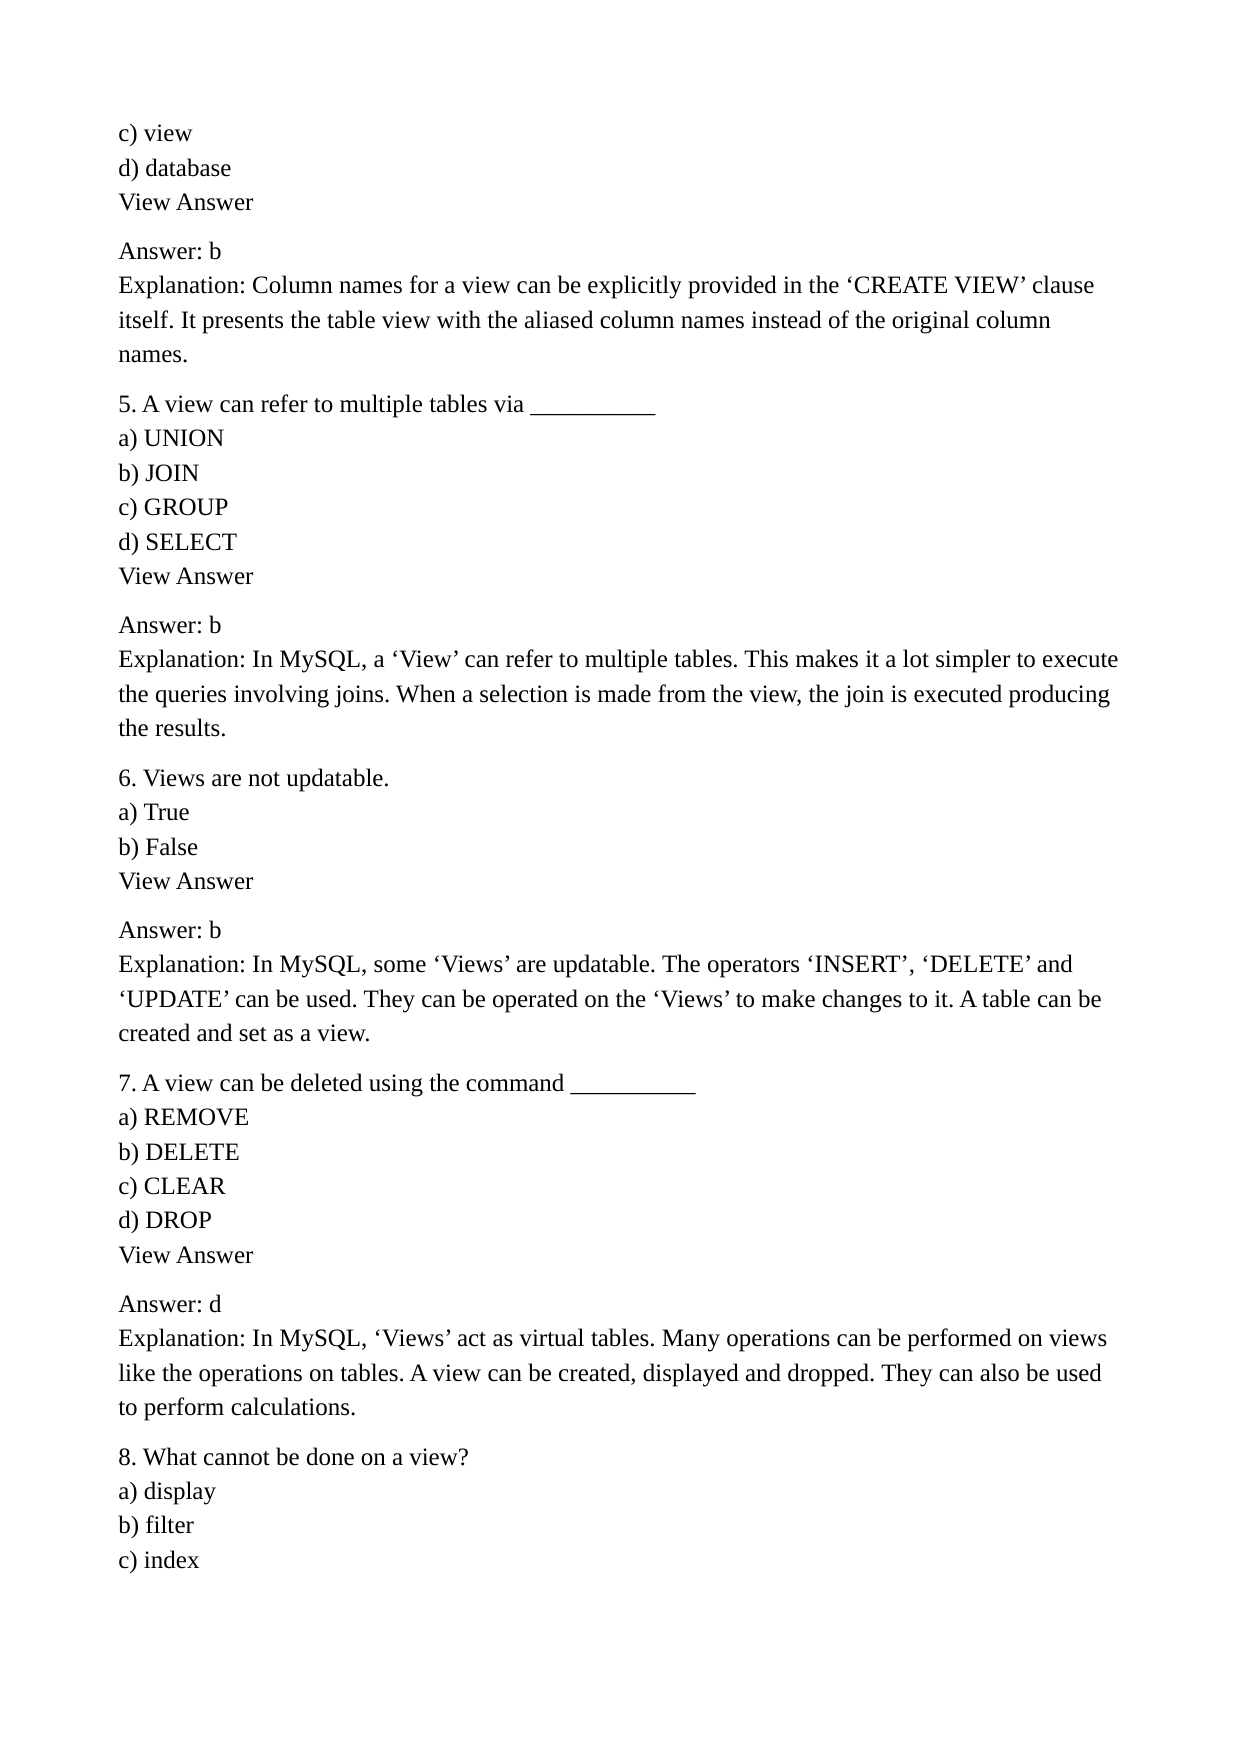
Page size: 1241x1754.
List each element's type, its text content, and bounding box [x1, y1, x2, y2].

text 6. Views are not updatable. a) True b) False View Answer [118, 763, 1122, 895]
text c) view d) database View Answer [118, 118, 1122, 216]
text Answer: b Explanation: In MySQL, some ‘Views’ are updatable. The operators ‘INSERT’, ‘DELETE’ and ‘UPDATE’ can be used. They can be operated on the ‘Views’ to make changes to it. A table can be created and set as a view. [118, 915, 1122, 1047]
text 7. A view can be deleted using the command __________ a) REMOVE b) DELETE c) CLEAR d) DROP View Answer [118, 1068, 1122, 1269]
text Answer: b Explanation: In MySQL, a ‘View’ can refer to multiple tables. This makes it a lot simpler to execute the queries involving joins. When a selection is made from the view, the join is executed producing the results. [118, 610, 1122, 742]
text 8. What cannot be done on a view? a) display b) filter c) index [118, 1442, 1122, 1574]
text Answer: d Explanation: In MySQL, ‘Views’ act as virtual tables. Many operations can be performed on views like the operations on tables. A view can be created, displayed and dropped. They can also be used to perform calculations. [118, 1289, 1122, 1421]
text 5. A view can refer to multiple tables via __________ a) UNION b) JOIN c) GROUP d) SELECT View Answer [118, 389, 1122, 590]
text Answer: b Explanation: Column names for a view can be explicitly provided in the ‘CREATE VIEW’ clause itself. It presents the table view with the aliased column names instead of the original column names. [118, 236, 1122, 368]
